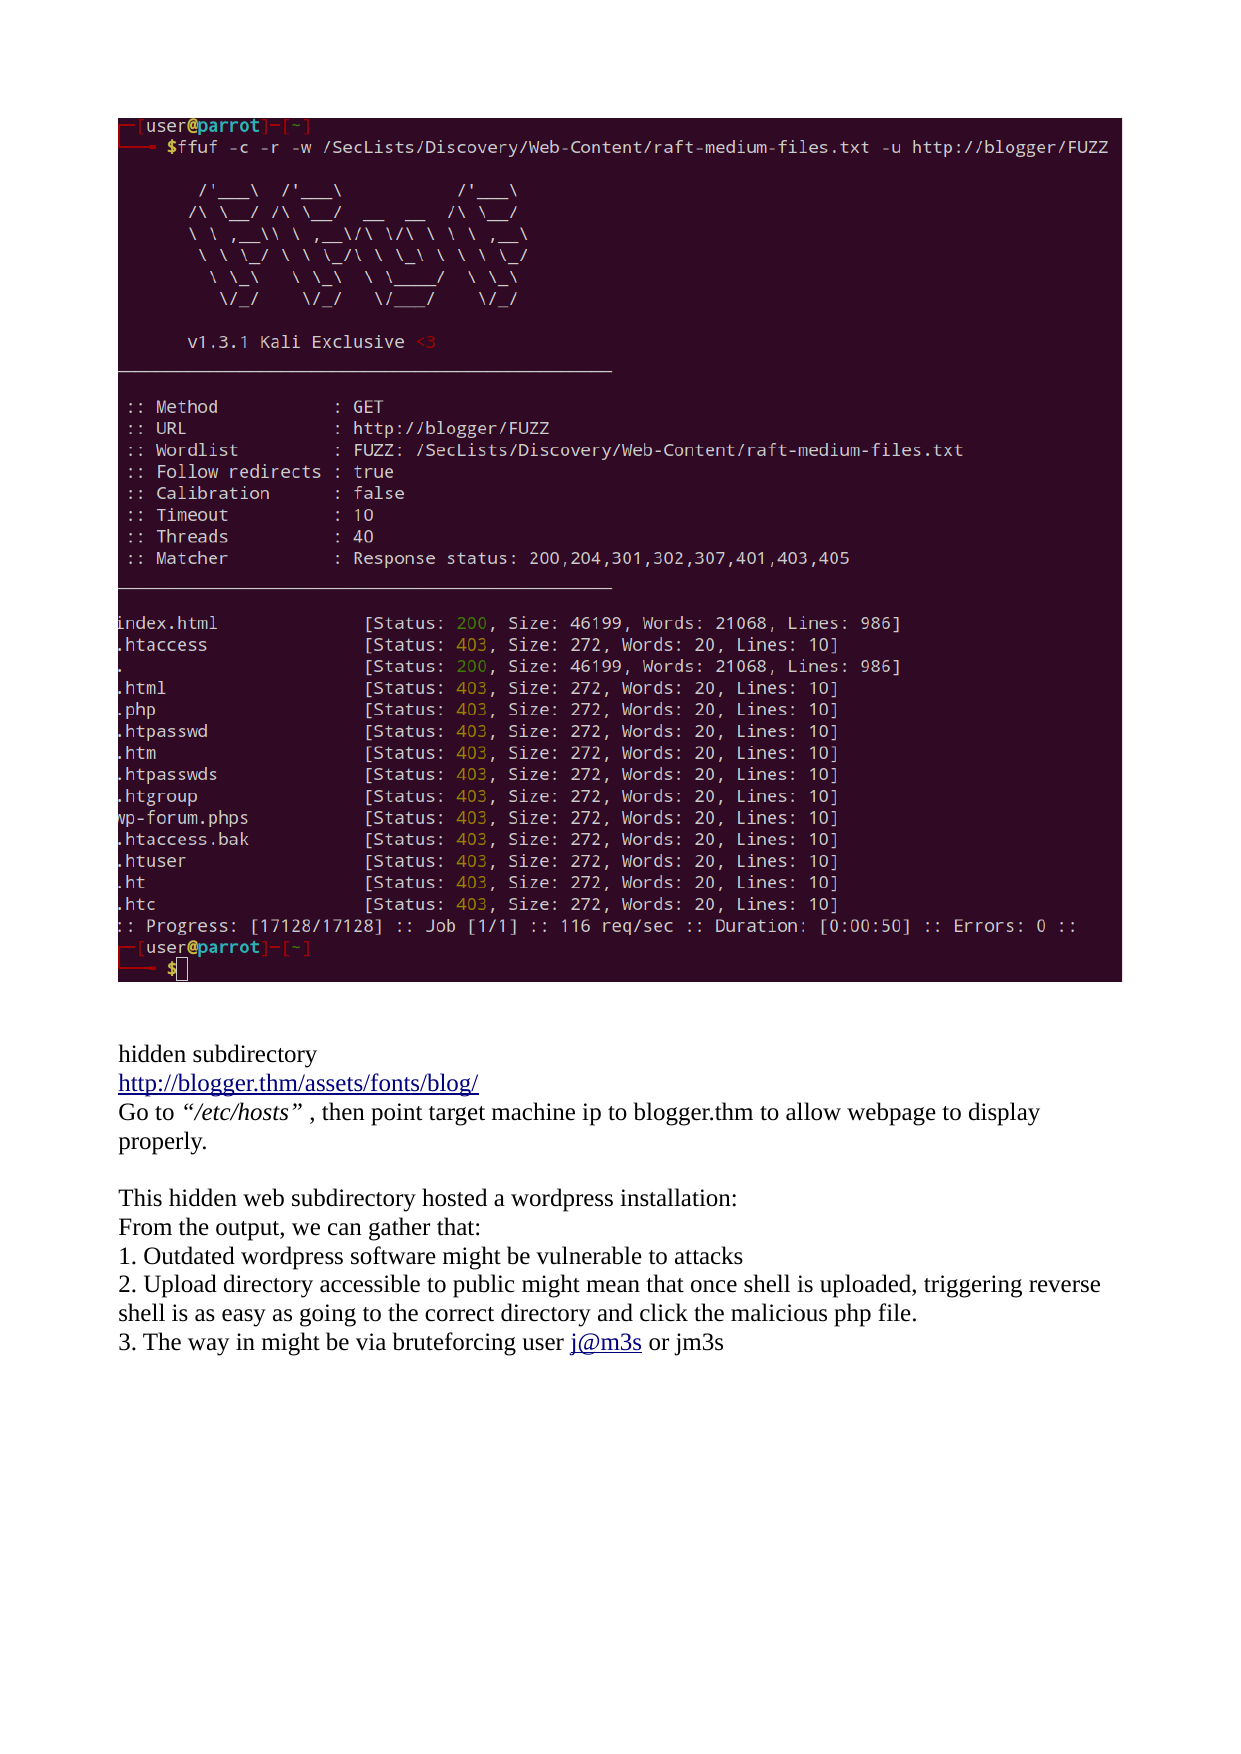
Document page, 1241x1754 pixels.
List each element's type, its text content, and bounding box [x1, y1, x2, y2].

picture [118, 118, 1123, 982]
text Go to “/etc/hosts” , then point target machine ip to blogger.thm to allow webpage to display properly. [118, 1097, 1122, 1154]
text 3. The way in might be via bruteforcing user j@m3s or jm3s [118, 1327, 1122, 1356]
text This hidden web subdirectory hosted a wordpress installation: [118, 1183, 1122, 1212]
text 2. Upload directory accessible to public might mean that once shell is uploaded, triggering reverse shell is as easy as going to the correct directory and click the malicious php file. [118, 1269, 1122, 1327]
text http://blogger.thm/assets/fonts/blog/ [118, 1068, 1122, 1097]
text From the output, we can gather that: [118, 1212, 1122, 1241]
text 1. Outdated wordpress software might be vulnerable to attacks [118, 1241, 1122, 1269]
text hidden subdirectory [118, 1039, 1122, 1068]
